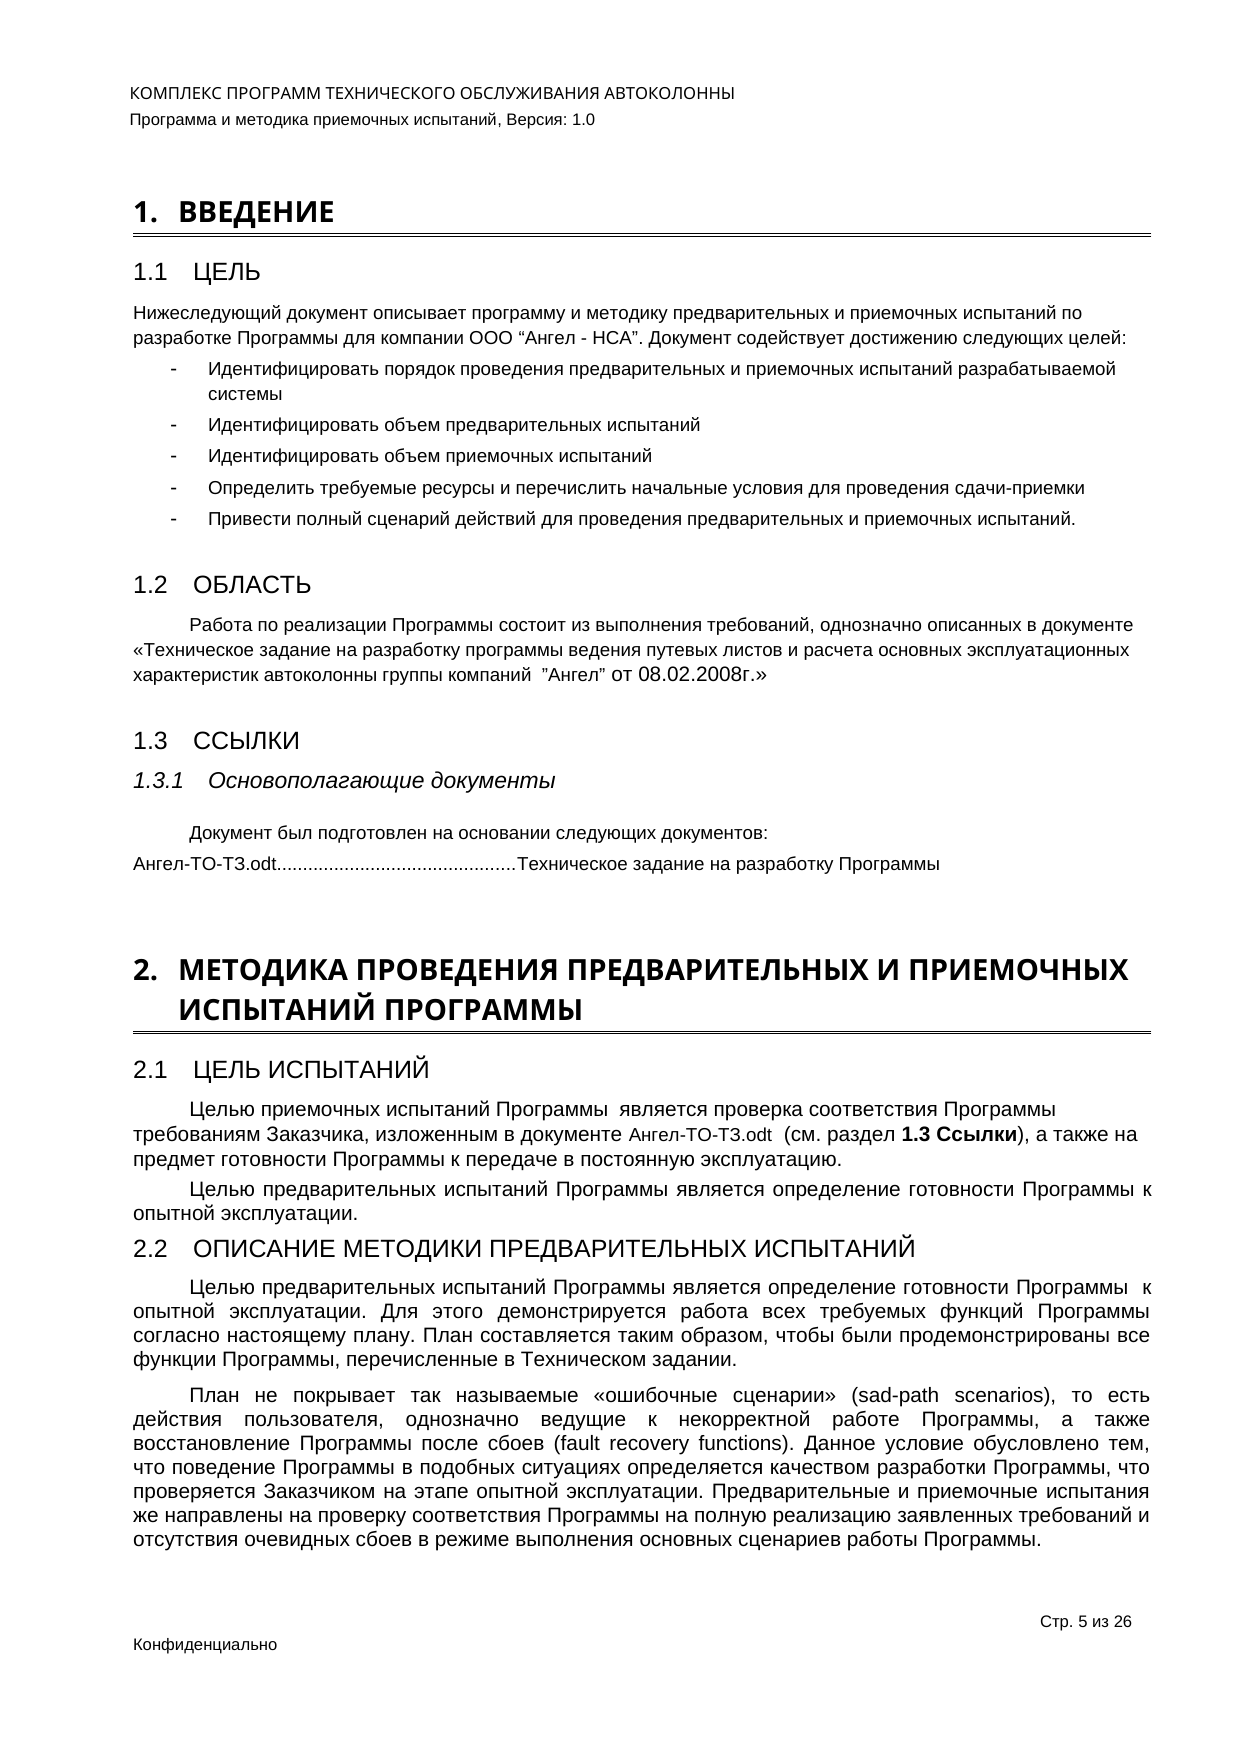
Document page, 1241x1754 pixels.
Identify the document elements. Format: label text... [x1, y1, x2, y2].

subtitle Описание методики предварительных испытаний [133, 1237, 1151, 1262]
subtitle Цель [133, 261, 1151, 286]
subtitle Методика проведения предварительных и приемочных испытаний ПРОГРАММЫ [133, 949, 1151, 1031]
text Целью предварительных испытаний Программы является определение готовности Программы к опытной эксплуатации. Для этого демонстрируется работа всех требуемых функций Программы согласно настоящему плану. План составляется таким образом, чтобы были продемонстрированы все функции Программы, перечисленные в Техническом задании. [133, 1275, 1151, 1371]
list Идентифицировать объем приемочных испытаний [170, 442, 1151, 467]
text Работа по реализации Программы состоит из выполнения требований, однозначно описанных в документе «Техническое задание на разработку программы ведения путевых листов и расчета основных эксплуатационных характеристик автоколонны группы компаний ”Ангел” от 08.02.2008г.» [133, 611, 1151, 686]
subtitle Введение [133, 192, 1151, 233]
subtitle Цель ИСПЫТАНИЙ [133, 1058, 1151, 1083]
subtitle Ссылки [133, 729, 1151, 754]
text Целью предварительных испытаний Программы является определение готовности Программы к опытной эксплуатации. [133, 1177, 1151, 1225]
subtitle Основополагающие документы [133, 767, 1151, 793]
text План не покрывает так называемые «ошибочные сценарии» (sad-path scenarios), то есть действия пользователя, однозначно ведущие к некорректной работе Программы, а также восстановление Программы после сбоев (fault recovery functions). Данное условие обусловлено тем, что поведение Программы в подобных ситуациях определяется качеством разработки Программы, что проверяется Заказчиком на этапе опытной эксплуатации. Предварительные и приемочные испытания же направлены на проверку соответствия Программы на полную реализацию заявленных требований и отсутствия очевидных сбоев в режиме выполнения основных сценариев работы Программы. [133, 1383, 1151, 1551]
list Идентифицировать объем предварительных испытаний [170, 411, 1151, 436]
list Определить требуемые ресурсы и перечислить начальные условия для проведения сдачи-приемки [170, 473, 1151, 498]
text Ангел-ТО-ТЗ.odt Техническое задание на разработку Программы [133, 849, 1151, 874]
list Привести полный сценарий действий для проведения предварительных и приемочных испытаний. [170, 504, 1151, 529]
list Идентифицировать порядок проведения предварительных и приемочных испытаний разрабатываемой системы [170, 354, 1151, 404]
text Документ был подготовлен на основании следующих документов: [133, 818, 1151, 843]
subtitle Область [133, 573, 1151, 598]
text Нижеследующий документ описывает программу и методику предварительных и приемочных испытаний по разработке Программы для компании ООО “Ангел - НСА”. Документ содействует достижению следующих целей: [133, 298, 1151, 348]
text Целью приемочных испытаний Программы является проверка соответствия Программы требованиям Заказчика, изложенным в документе Ангел-ТО-ТЗ.odt (см. раздел 1.3 Ссылки), а также на предмет готовности Программы к передаче в постоянную эксплуатацию. [133, 1096, 1151, 1171]
